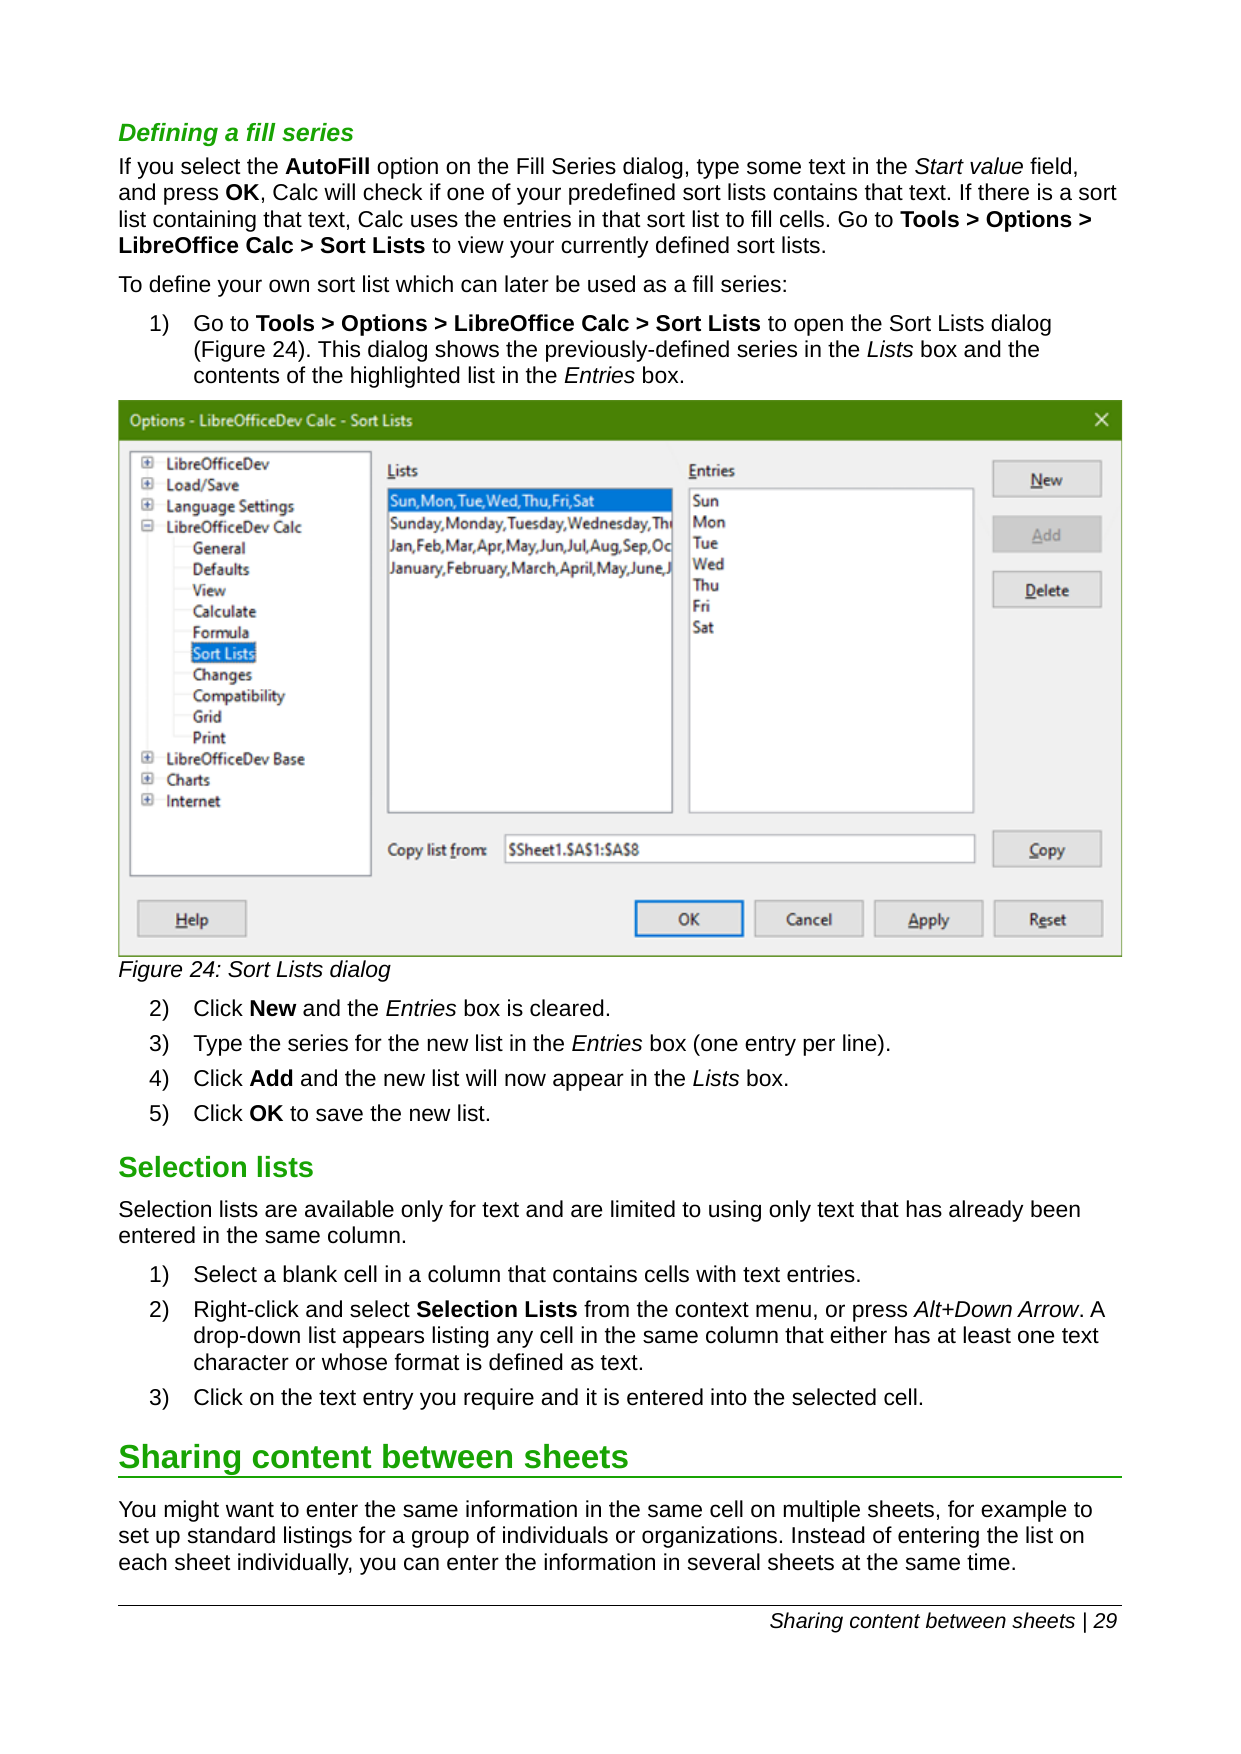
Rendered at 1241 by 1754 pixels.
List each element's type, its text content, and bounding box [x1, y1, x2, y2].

text You might want to enter the same information in the same cell on multiple sheets, for example to set up standard listings for a group of individuals or organizations. Instead of entering the list on each sheet individually, you can enter the information in several sheets at the same time. [118, 1496, 1122, 1575]
list Click New and the Entries box is cleared. [169, 995, 1122, 1021]
text Selection lists are available only for text and are limited to using only text that has already been entered in the same column. [118, 1196, 1122, 1248]
list Type the series for the new list in the Entries box (one entry per line). [169, 1030, 1122, 1056]
list To define your own sort list which can later be used as a fill series: [118, 271, 1122, 297]
list Right-click and select Selection Lists from the context menu, or press Alt+Down Arrow. A drop-down list appears listing any cell in the same column that either has at least one text character or whose format is defined as text. [169, 1296, 1122, 1375]
list Click OK to save the new list. [169, 1100, 1122, 1127]
list Go to Tools > Options > LibreOffice Calc > Sort Lists to open the Sort Lists dialog (Figure 24). This dialog shows the previously-defined series in the Lists box and the contents of the highlighted list in the Entries box. [169, 309, 1122, 389]
list Click on the text entry you require and it is entered into the selected cell. [169, 1384, 1122, 1410]
picture [118, 400, 1123, 957]
text Figure 24: Sort Lists dialog [118, 957, 1122, 983]
list If you select the AutoFill option on the Fill Series dialog, type some text in the Start value field, and press OK, Calc will check if one of your predefined sort lists contains that text. If there is a sort list containing that text, Calc uses the entries in that sort list to fill cells. Go to Tools > Options > LibreOffice Calc > Sort Lists to view your currently defined sort lists. [118, 153, 1122, 258]
list Select a blank cell in a column that contains cells with text entries. [169, 1261, 1122, 1287]
subtitle Defining a fill series [118, 118, 1122, 147]
subtitle Selection lists [118, 1150, 1122, 1184]
subtitle Sharing content between sheets [118, 1437, 1122, 1476]
list Click Add and the new list will now appear in the Lists box. [169, 1065, 1122, 1092]
